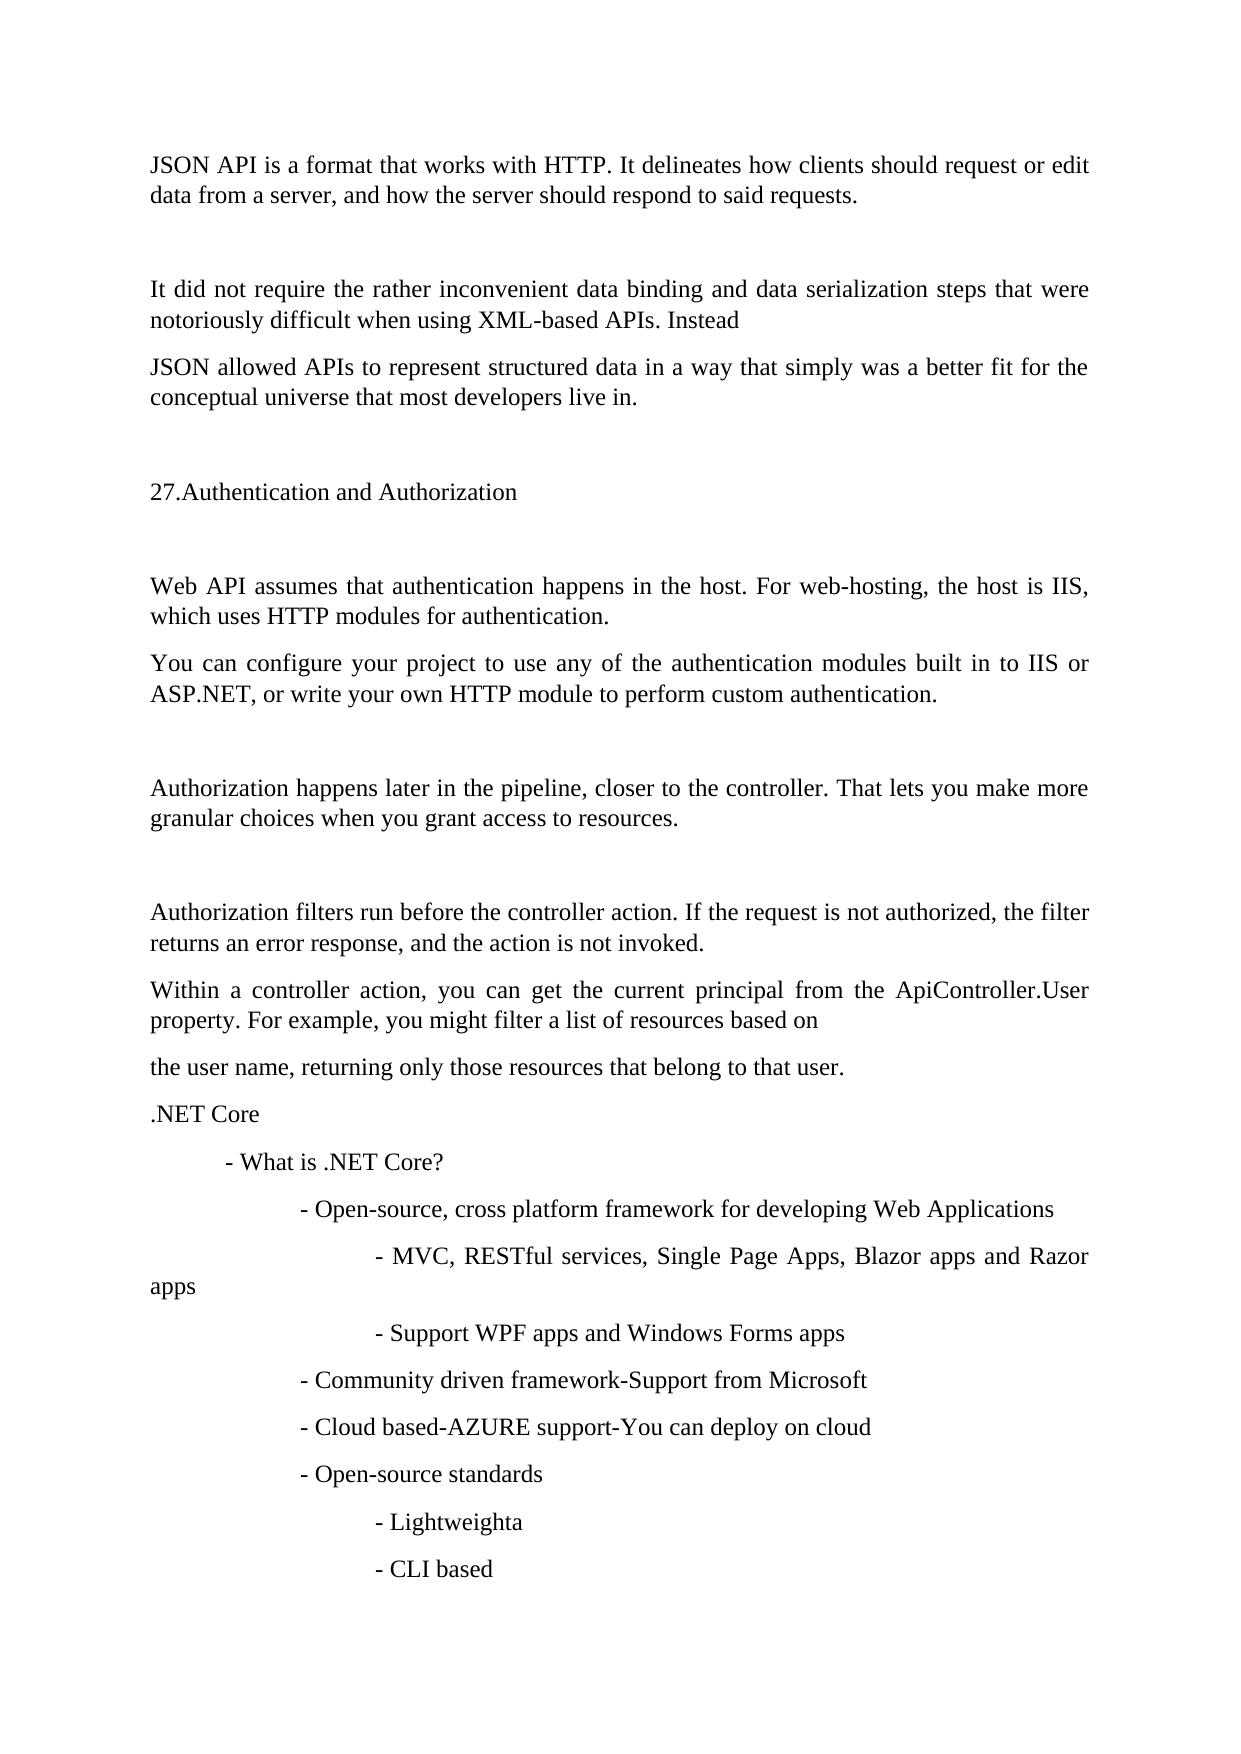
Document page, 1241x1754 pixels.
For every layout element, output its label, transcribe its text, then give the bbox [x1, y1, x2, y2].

text - Support WPF apps and Windows Forms apps [150, 1318, 1090, 1347]
text - CLI based [150, 1554, 1090, 1582]
text Authorization filters run before the controller action. If the request is not authorized, the filter returns an error response, and the action is not invoked. [150, 897, 1090, 957]
text Within a controller action, you can get the current principal from the ApiController.User property. For example, you might filter a list of resources based on [150, 975, 1090, 1034]
text - Open-source standards [150, 1459, 1090, 1488]
text It did not require the rather inconvenient data binding and data serialization steps that were notoriously difficult when using XML-based APIs. Instead [150, 274, 1090, 334]
text - Lightweighta [150, 1507, 1090, 1535]
text - MVC, RESTful services, Single Page Apps, Blazor apps and Razor apps [150, 1241, 1090, 1300]
text Web API assumes that authentication happens in the host. For web-hosting, the host is IIS, which uses HTTP modules for authentication. [150, 571, 1090, 630]
text .NET Core [150, 1099, 1090, 1128]
text the user name, returning only those resources that belong to that user. [150, 1052, 1090, 1081]
text You can configure your project to use any of the authentication modules built in to IIS or ASP.NET, or write your own HTTP module to perform custom authentication. [150, 648, 1090, 707]
text - Open-source, cross platform framework for developing Web Applications [150, 1194, 1090, 1222]
text - Community driven framework-Support from Microsoft [150, 1365, 1090, 1394]
text 27.Authentication and Authorization [150, 477, 1090, 505]
text JSON API is a format that works with HTTP. It delineates how clients should request or edit data from a server, and how the server should respond to said requests. [150, 150, 1090, 209]
text JSON allowed APIs to represent structured data in a way that simply was a better fit for the conceptual universe that most developers live in. [150, 352, 1090, 411]
text - What is .NET Core? [150, 1147, 1090, 1175]
text Authorization happens later in the pipeline, closer to the controller. That lets you make more granular choices when you grant access to resources. [150, 773, 1090, 832]
text - Cloud based-AZURE support-You can deploy on cloud [150, 1412, 1090, 1441]
